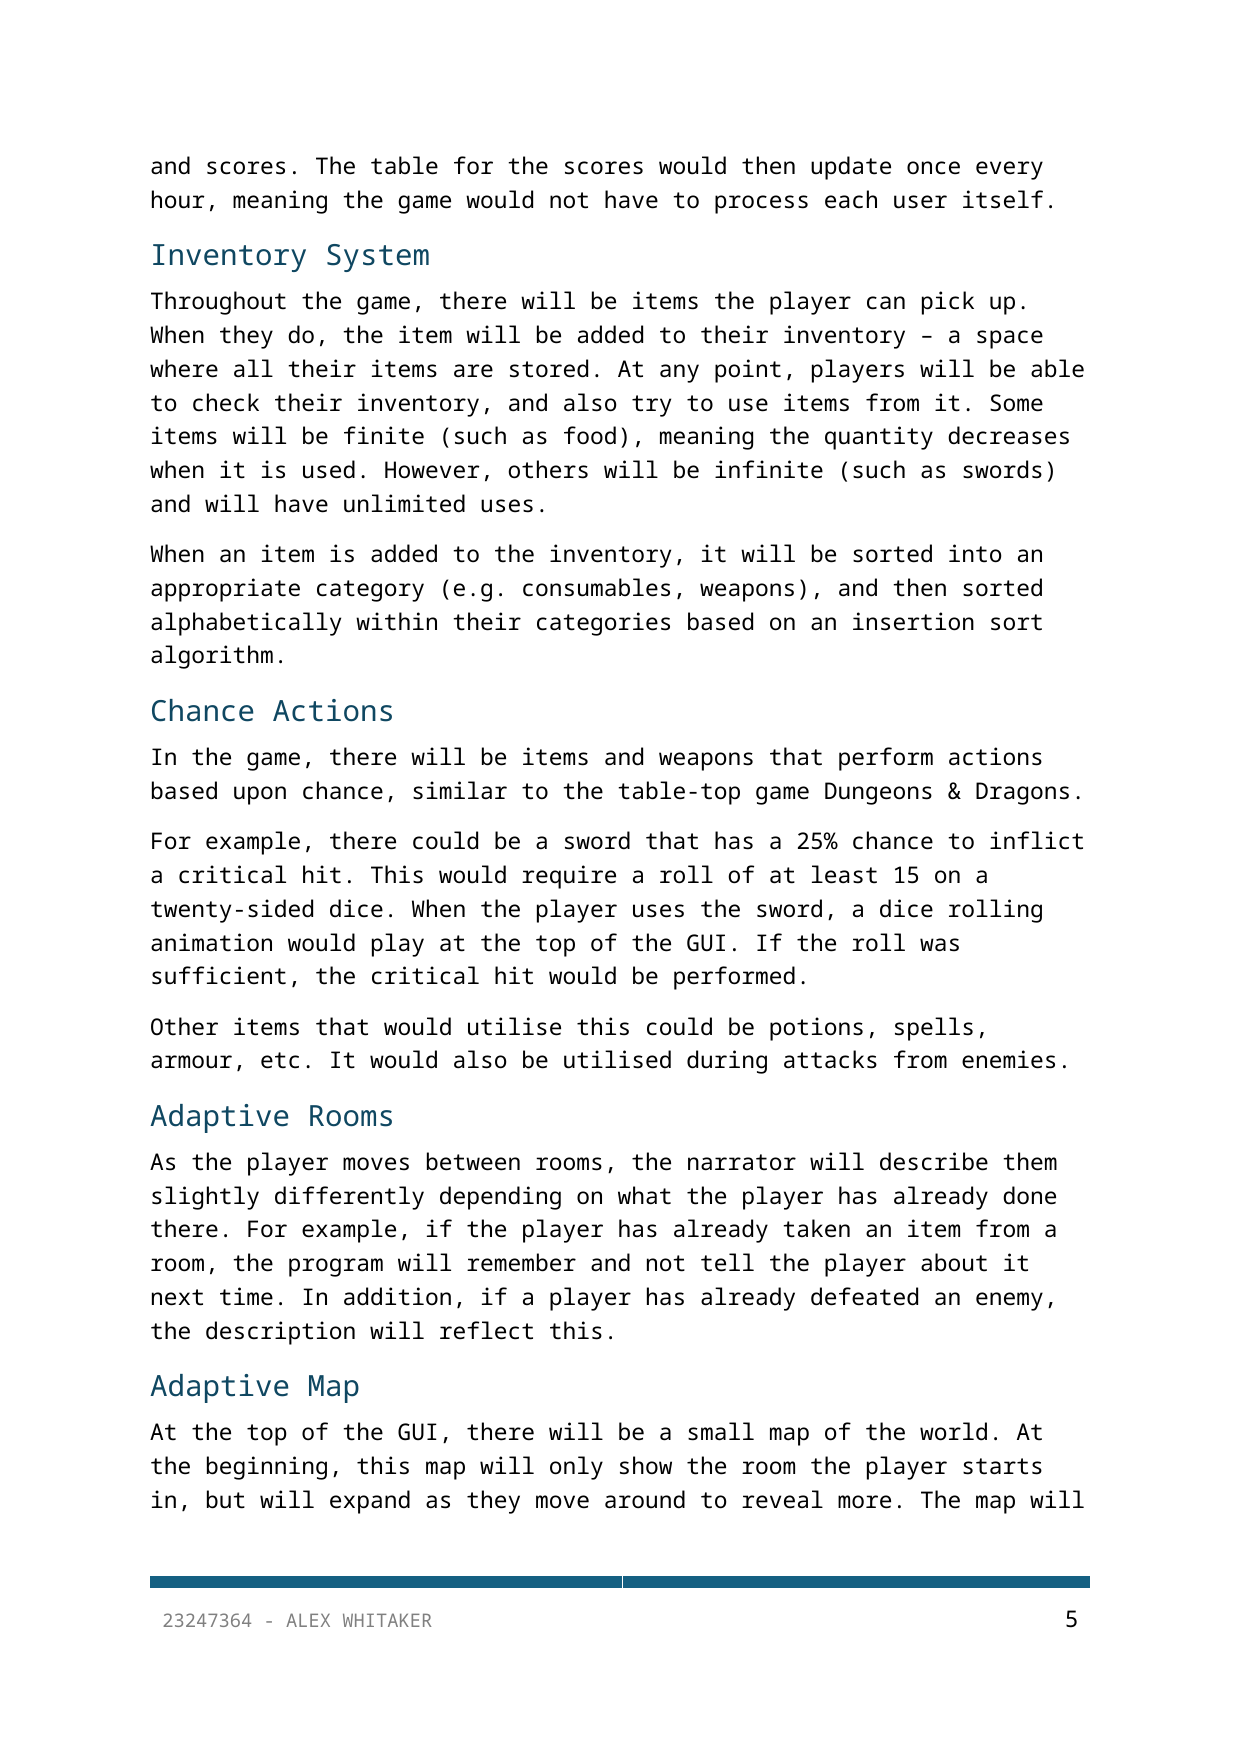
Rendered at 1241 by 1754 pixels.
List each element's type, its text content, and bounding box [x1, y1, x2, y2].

subtitle Adaptive Map [150, 1365, 1090, 1405]
text When an item is added to the inventory, it will be sorted into an appropriate category (e.g. consumables, weapons), and then sorted alphabetically within their categories based on an insertion sort algorithm. [150, 538, 1090, 671]
text For example, there could be a sword that has a 25% chance to inflict a critical hit. This would require a roll of at least 15 on a twenty-sided dice. When the player uses the sword, a dice rolling animation would play at the top of the GUI. If the roll was sufficient, the critical hit would be performed. [150, 825, 1090, 991]
text Other items that would utilise this could be potions, spells, armour, etc. It would also be utilised during attacks from enemies. [150, 1011, 1090, 1076]
text and scores. The table for the scores would then update once every hour, meaning the game would not have to process each user itself. [150, 150, 1090, 215]
subtitle Inventory System [150, 234, 1090, 274]
text In the game, there will be items and weapons that perform actions based upon chance, similar to the table-top game Dungeons & Dragons. [150, 741, 1090, 806]
subtitle Adaptive Rooms [150, 1095, 1090, 1134]
text Throughout the game, there will be items the player can pick up. When they do, the item will be added to their inventory – a space where all their items are stored. At any point, players will be able to check their inventory, and also try to use items from it. Some items will be finite (such as food), meaning the quantity decreases when it is used. However, others will be infinite (such as swords) and will have unlimited uses. [150, 285, 1090, 519]
text At the top of the GUI, there will be a small map of the world. At the beginning, this map will only show the room the player starts in, but will expand as they move around to reveal more. The map will [150, 1416, 1090, 1515]
text As the player moves between rooms, the narrator will describe them slightly differently depending on what the player has already done there. For example, if the player has already taken an item from a room, the program will remember and not tell the player about it next time. In addition, if a player has already defeated an enemy, the description will reflect this. [150, 1146, 1090, 1346]
subtitle Chance Actions [150, 690, 1090, 729]
